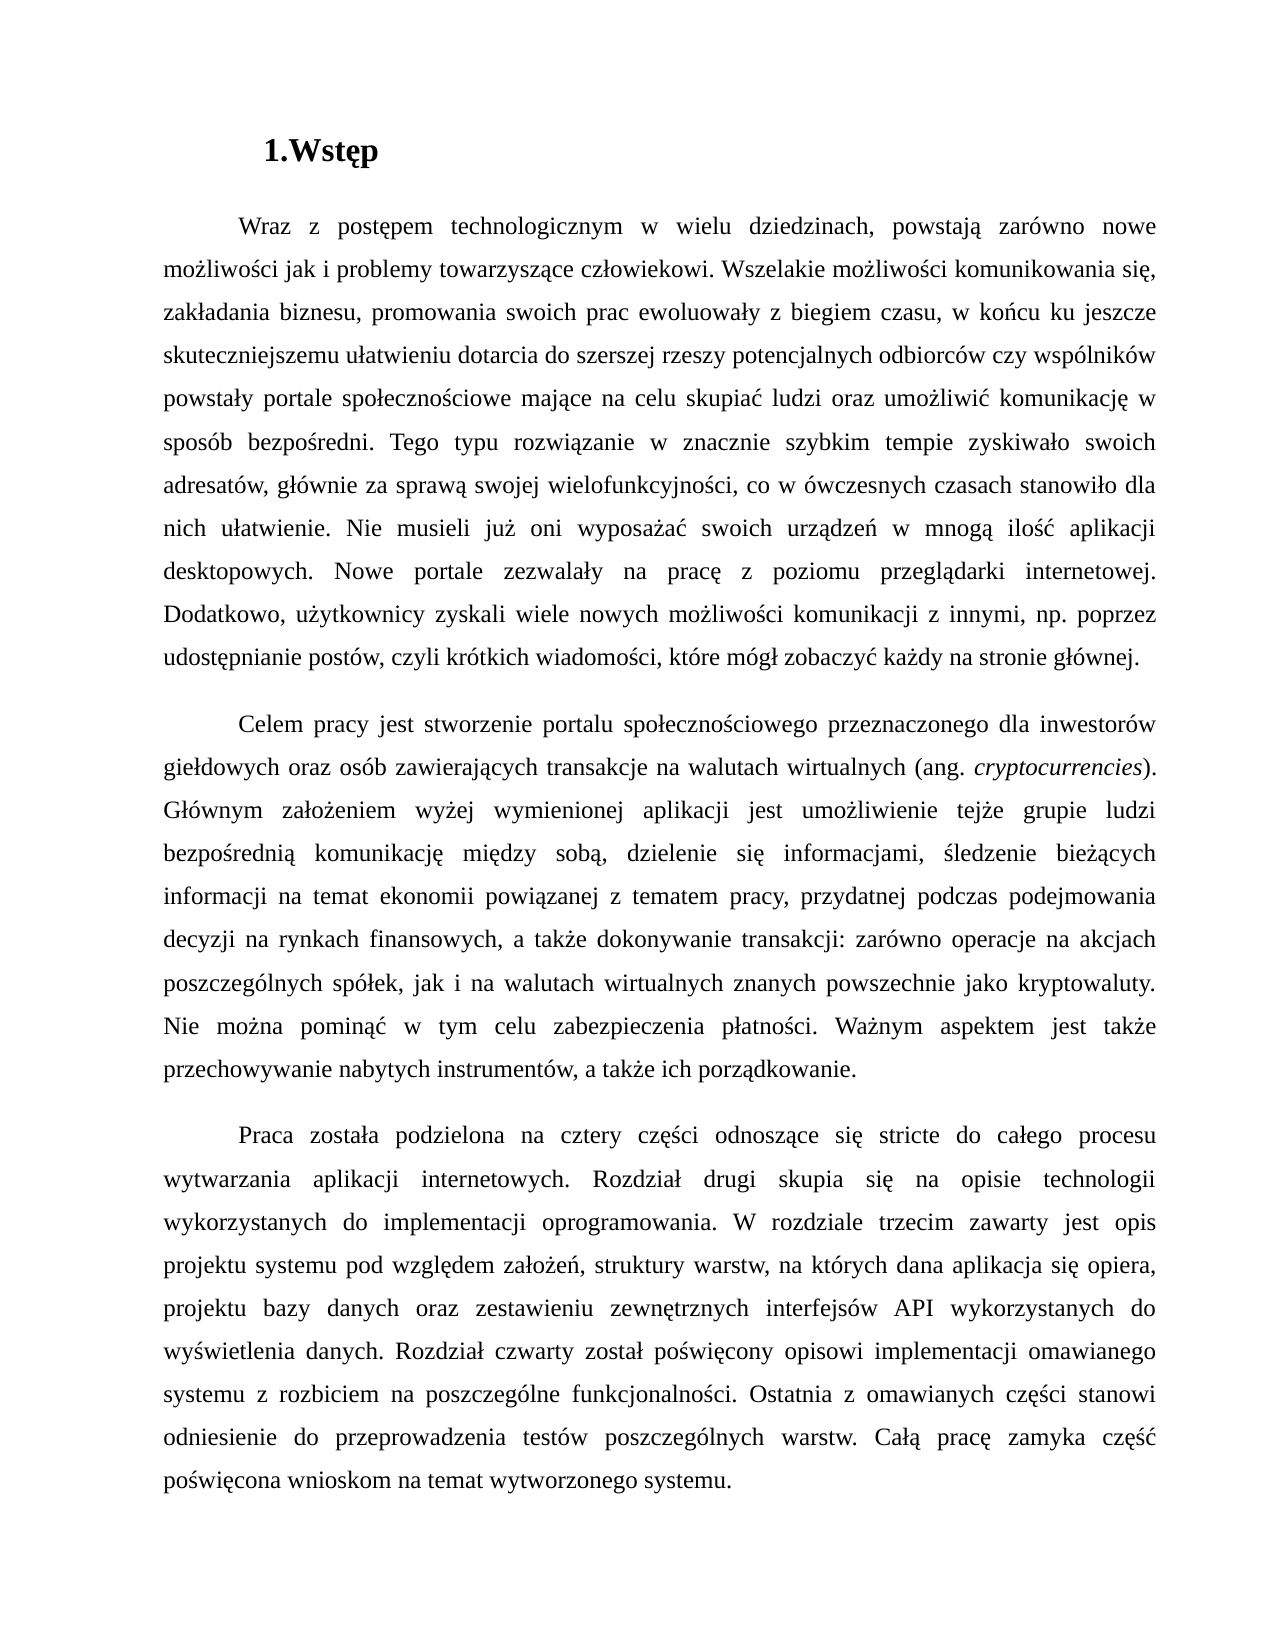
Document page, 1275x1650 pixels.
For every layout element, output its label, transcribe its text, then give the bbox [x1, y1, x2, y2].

text Celem pracy jest stworzenie portalu społecznościowego przeznaczonego dla inwestorów giełdowych oraz osób zawierających transakcje na walutach wirtualnych (ang. cryptocurrencies). Głównym założeniem wyżej wymienionej aplikacji jest umożliwienie tejże grupie ludzi bezpośrednią komunikację między sobą, dzielenie się informacjami, śledzenie bieżących informacji na temat ekonomii powiązanej z tematem pracy, przydatnej podczas podejmowania decyzji na rynkach finansowych, a także dokonywanie transakcji: zarówno operacje na akcjach poszczególnych spółek, jak i na walutach wirtualnych znanych powszechnie jako kryptowaluty. Nie można pominąć w tym celu zabezpieczenia płatności. Ważnym aspektem jest także przechowywanie nabytych instrumentów, a także ich porządkowanie. [163, 709, 1157, 1083]
text 1.Wstęp [163, 130, 1157, 168]
text Praca została podzielona na cztery części odnoszące się stricte do całego procesu wytwarzania aplikacji internetowych. Rozdział drugi skupia się na opisie technologii wykorzystanych do implementacji oprogramowania. W rozdziale trzecim zawarty jest opis projektu systemu pod względem założeń, struktury warstw, na których dana aplikacja się opiera, projektu bazy danych oraz zestawieniu zewnętrznych interfejsów API wykorzystanych do wyświetlenia danych. Rozdział czwarty został poświęcony opisowi implementacji omawianego systemu z rozbiciem na poszczególne funkcjonalności. Ostatnia z omawianych części stanowi odniesienie do przeprowadzenia testów poszczególnych warstw. Całą pracę zamyka część poświęcona wnioskom na temat wytworzonego systemu. [163, 1121, 1157, 1494]
text Wraz z postępem technologicznym w wielu dziedzinach, powstają zarówno nowe możliwości jak i problemy towarzyszące człowiekowi. Wszelakie możliwości komunikowania się, zakładania biznesu, promowania swoich prac ewoluowały z biegiem czasu, w końcu ku jeszcze skuteczniejszemu ułatwieniu dotarcia do szerszej rzeszy potencjalnych odbiorców czy wspólników powstały portale społecznościowe mające na celu skupiać ludzi oraz umożliwić komunikację w sposób bezpośredni. Tego typu rozwiązanie w znacznie szybkim tempie zyskiwało swoich adresatów, głównie za sprawą swojej wielofunkcyjności, co w ówczesnych czasach stanowiło dla nich ułatwienie. Nie musieli już oni wyposażać swoich urządzeń w mnogą ilość aplikacji desktopowych. Nowe portale zezwalały na pracę z poziomu przeglądarki internetowej. Dodatkowo, użytkownicy zyskali wiele nowych możliwości komunikacji z innymi, np. poprzez udostępnianie postów, czyli krótkich wiadomości, które mógł zobaczyć każdy na stronie głównej. [163, 211, 1157, 671]
